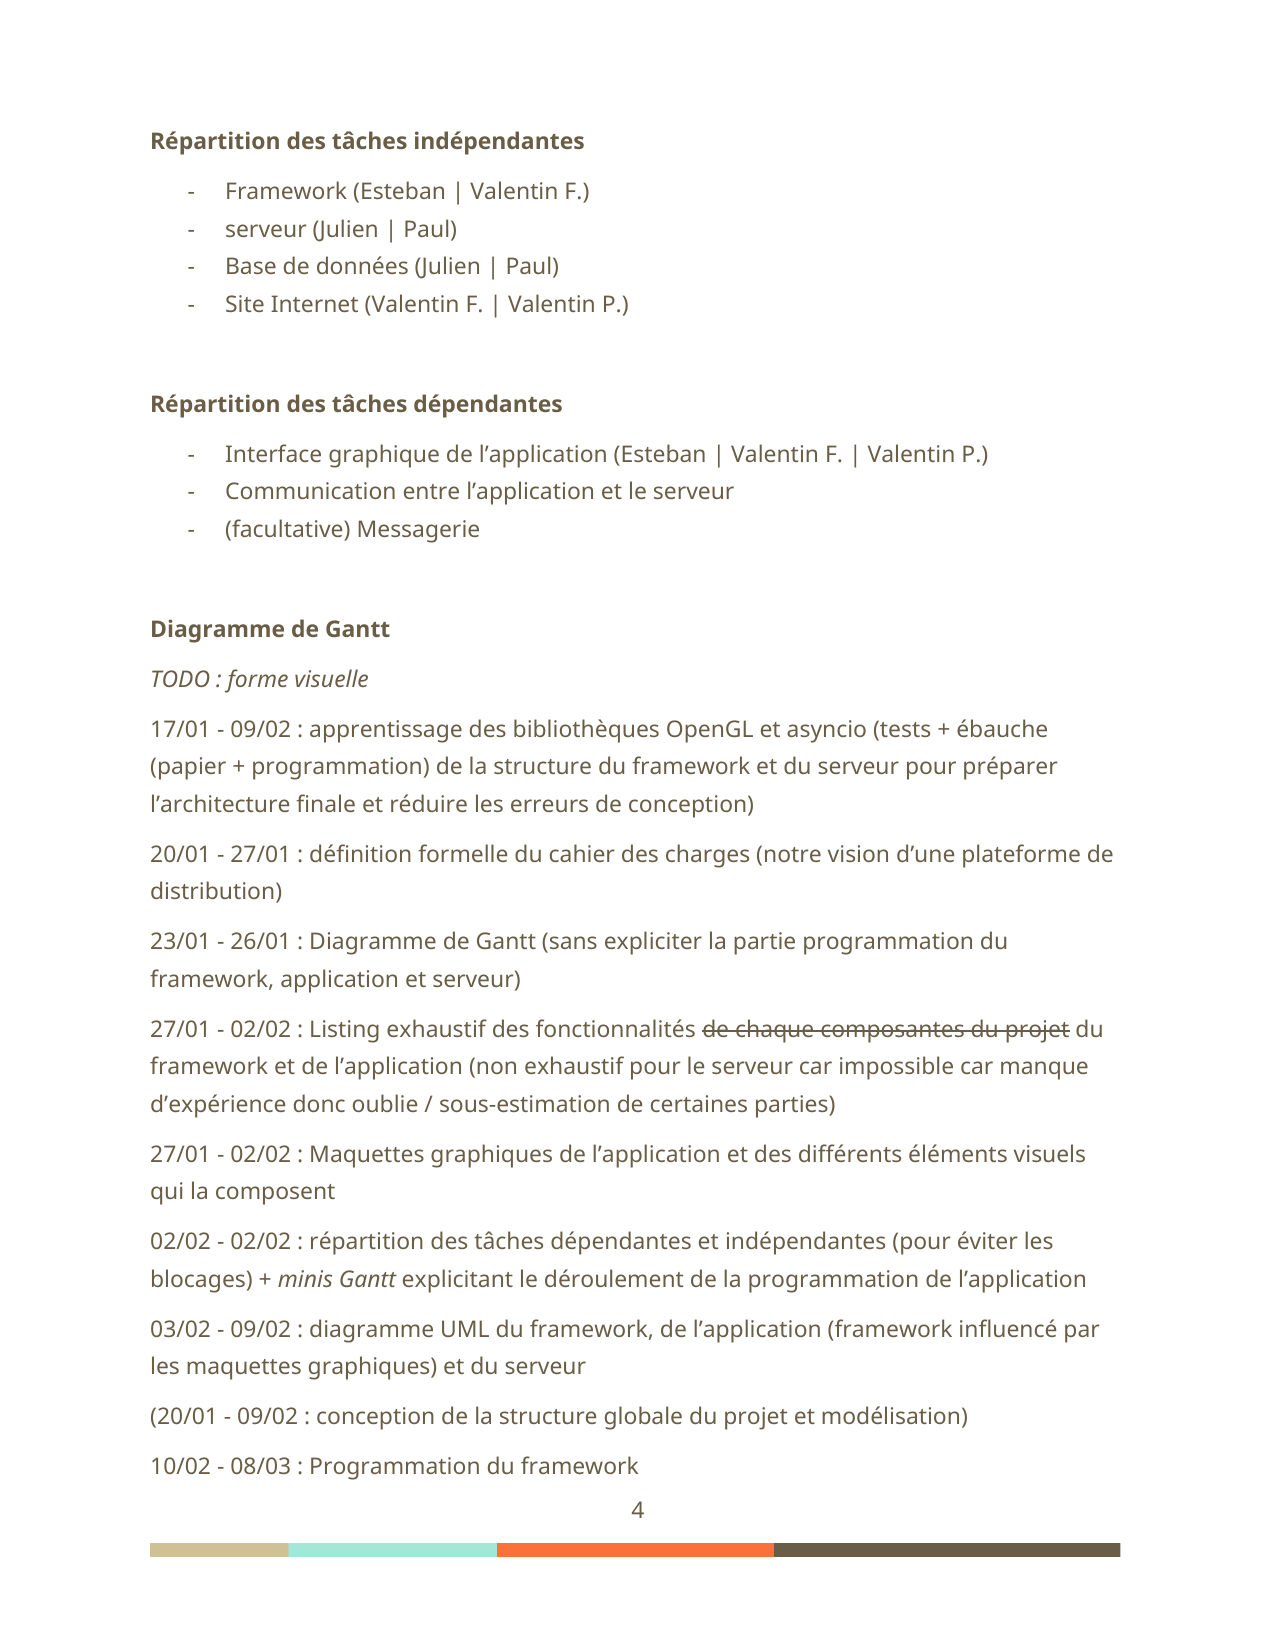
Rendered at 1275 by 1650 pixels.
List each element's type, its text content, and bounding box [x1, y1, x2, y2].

list (facultative) Messagerie [187, 512, 1125, 544]
list serveur (Julien | Paul) [187, 212, 1125, 244]
list Base de données (Julien | Paul) [187, 250, 1125, 281]
text Répartition des tâches indépendantes [150, 125, 1125, 156]
text Répartition des tâches dépendantes [150, 387, 1125, 419]
text 27/01 - 02/02 : Listing exhaustif des fonctionnalités de chaque composantes du projet du framework et de l’application (non exhaustif pour le serveur car impossible car manque d’expérience donc oublie / sous-estimation de certaines parties) [150, 1012, 1125, 1119]
text 03/02 - 09/02 : diagramme UML du framework, de l’application (framework influencé par les maquettes graphiques) et du serveur [150, 1312, 1125, 1381]
text 27/01 - 02/02 : Maquettes graphiques de l’application et des différents éléments visuels qui la composent [150, 1137, 1125, 1206]
text 17/01 - 09/02 : apprentissage des bibliothèques OpenGL et asyncio (tests + ébauche (papier + programmation) de la structure du framework et du serveur pour préparer l’architecture finale et réduire les erreurs de conception) [150, 712, 1125, 819]
text (20/01 - 09/02 : conception de la structure globale du projet et modélisation) [150, 1400, 1125, 1431]
list Interface graphique de l’application (Esteban | Valentin F. | Valentin P.) [187, 437, 1125, 469]
text 20/01 - 27/01 : définition formelle du cahier des charges (notre vision d’une plateforme de distribution) [150, 837, 1125, 906]
text Diagramme de Gantt [150, 612, 1125, 644]
text 02/02 - 02/02 : répartition des tâches dépendantes et indépendantes (pour éviter les blocages) + minis Gantt explicitant le déroulement de la programmation de l’application [150, 1225, 1125, 1294]
text TODO : forme visuelle [150, 662, 1125, 694]
list Communication entre l’application et le serveur [187, 475, 1125, 506]
text 10/02 - 08/03 : Programmation du framework [150, 1450, 1125, 1481]
list Site Internet (Valentin F. | Valentin P.) [187, 287, 1125, 319]
picture [150, 1543, 1121, 1557]
text 23/01 - 26/01 : Diagramme de Gantt (sans expliciter la partie programmation du framework, application et serveur) [150, 925, 1125, 994]
list Framework (Esteban | Valentin F.) [187, 175, 1125, 206]
